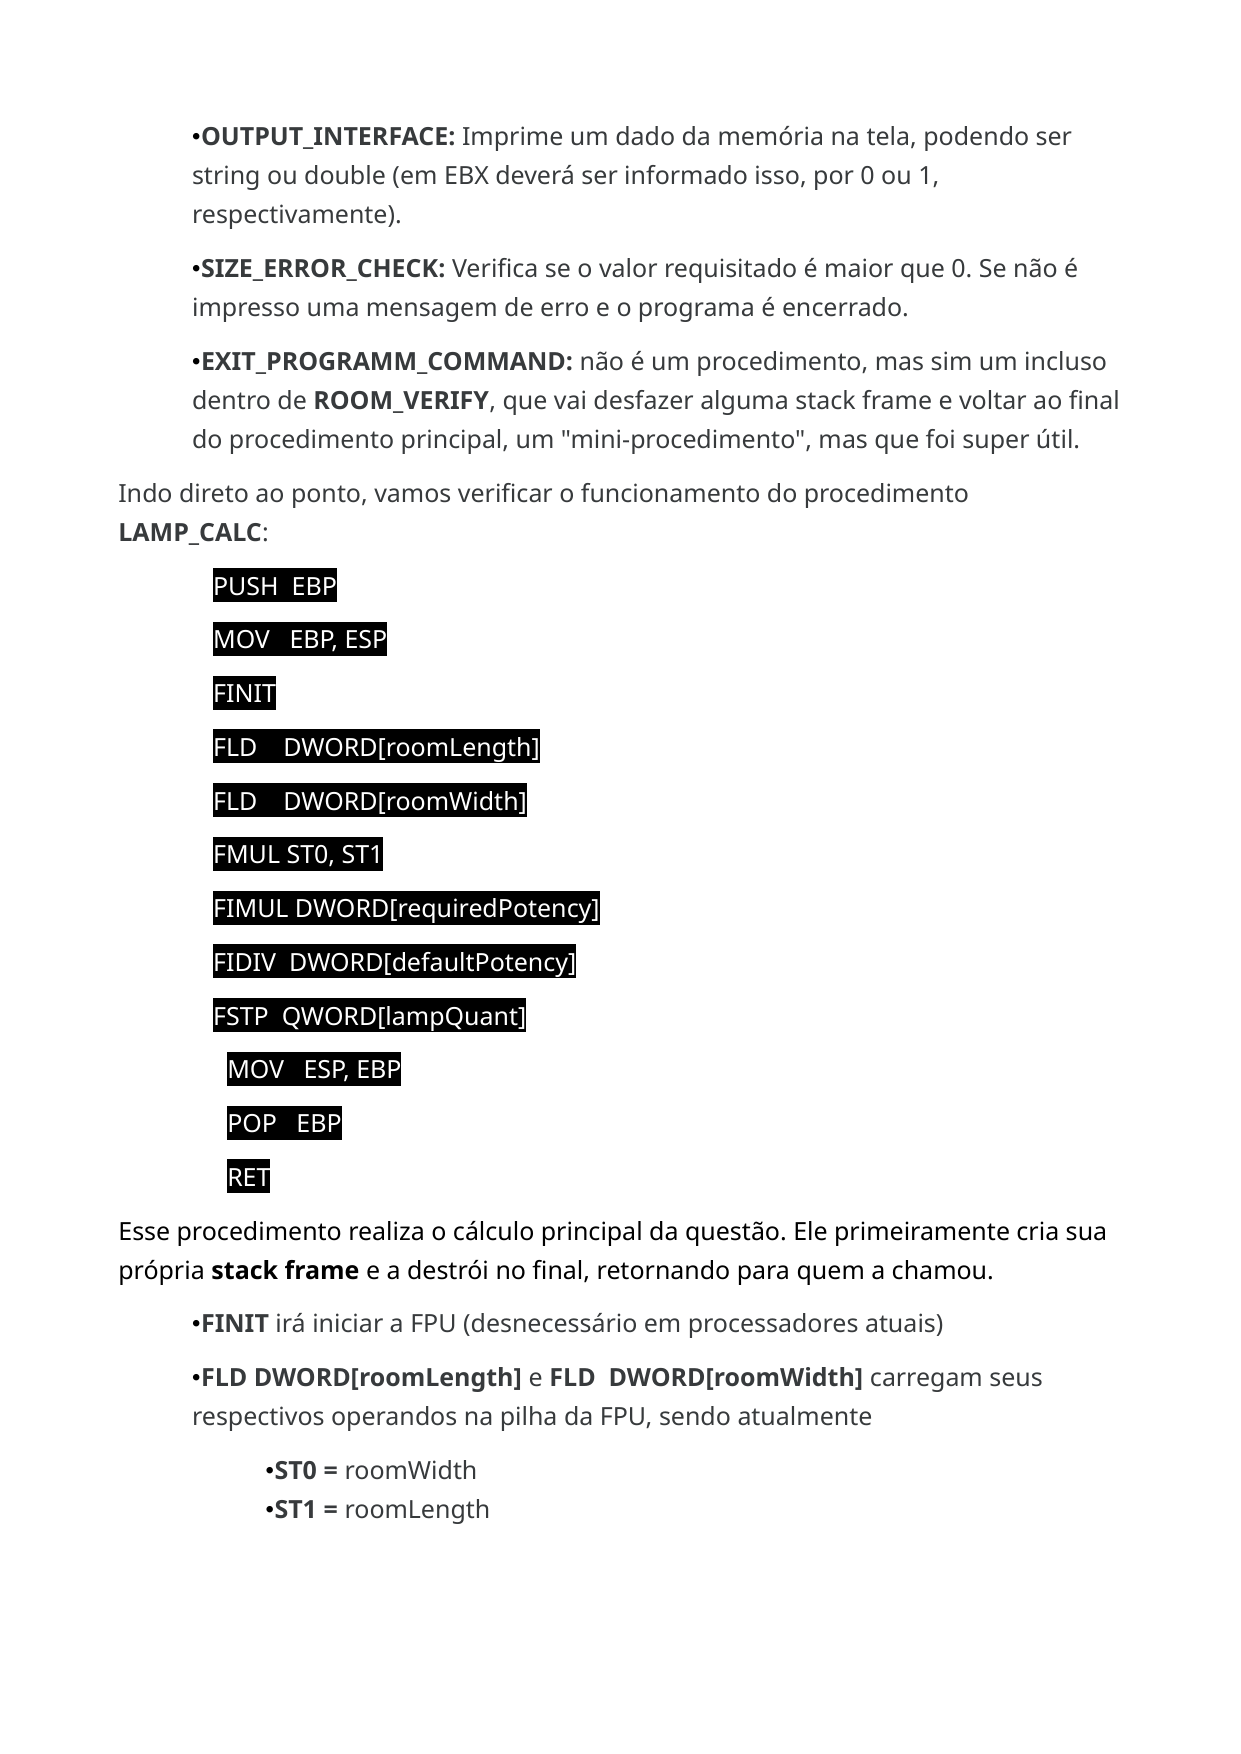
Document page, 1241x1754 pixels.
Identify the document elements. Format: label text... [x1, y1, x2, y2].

list FSTP QWORD[lampQuant] [118, 998, 1122, 1032]
list SIZE_ERROR_CHECK: Verifica se o valor requisitado é maior que 0. Se não é impresso uma mensagem de erro e o programa é encerrado. [118, 250, 1122, 323]
list FLD DWORD[roomLength] [118, 729, 1122, 763]
list OUTPUT_INTERFACE: Imprime um dado da memória na tela, podendo ser string ou double (em EBX deverá ser informado isso, por 0 ou 1, respectivamente). [118, 118, 1122, 231]
list MOV EBP, ESP [118, 622, 1122, 656]
list PUSH EBP [118, 568, 1122, 602]
list POP EBP [118, 1106, 1122, 1140]
list FLD DWORD[roomWidth] [118, 783, 1122, 817]
list FIMUL DWORD[requiredPotency] [118, 891, 1122, 925]
list FMUL ST0, ST1 [118, 837, 1122, 871]
list FINIT [118, 676, 1122, 710]
list ST0 = roomWidth [118, 1453, 1122, 1487]
text Indo direto ao ponto, vamos verificar o funcionamento do procedimento LAMP_CALC: [118, 475, 1122, 548]
list FLD DWORD[roomLength] e FLD DWORD[roomWidth] carregam seus respectivos operandos na pilha da FPU, sendo atualmente [118, 1360, 1122, 1433]
text Esse procedimento realiza o cálculo principal da questão. Ele primeiramente cria sua própria stack frame e a destrói no final, retornando para quem a chamou. [118, 1213, 1122, 1286]
list FIDIV DWORD[defaultPotency] [118, 944, 1122, 978]
list MOV ESP, EBP [118, 1052, 1122, 1086]
list RET [118, 1159, 1122, 1193]
list ST1 = roomLength [118, 1492, 1122, 1526]
list FINIT irá iniciar a FPU (desnecessário em processadores atuais) [118, 1306, 1122, 1340]
list EXIT_PROGRAMM_COMMAND: não é um procedimento, mas sim um incluso dentro de ROOM_VERIFY, que vai desfazer alguma stack frame e voltar ao final do procedimento principal, um "mini-procedimento", mas que foi super útil. [118, 343, 1122, 456]
